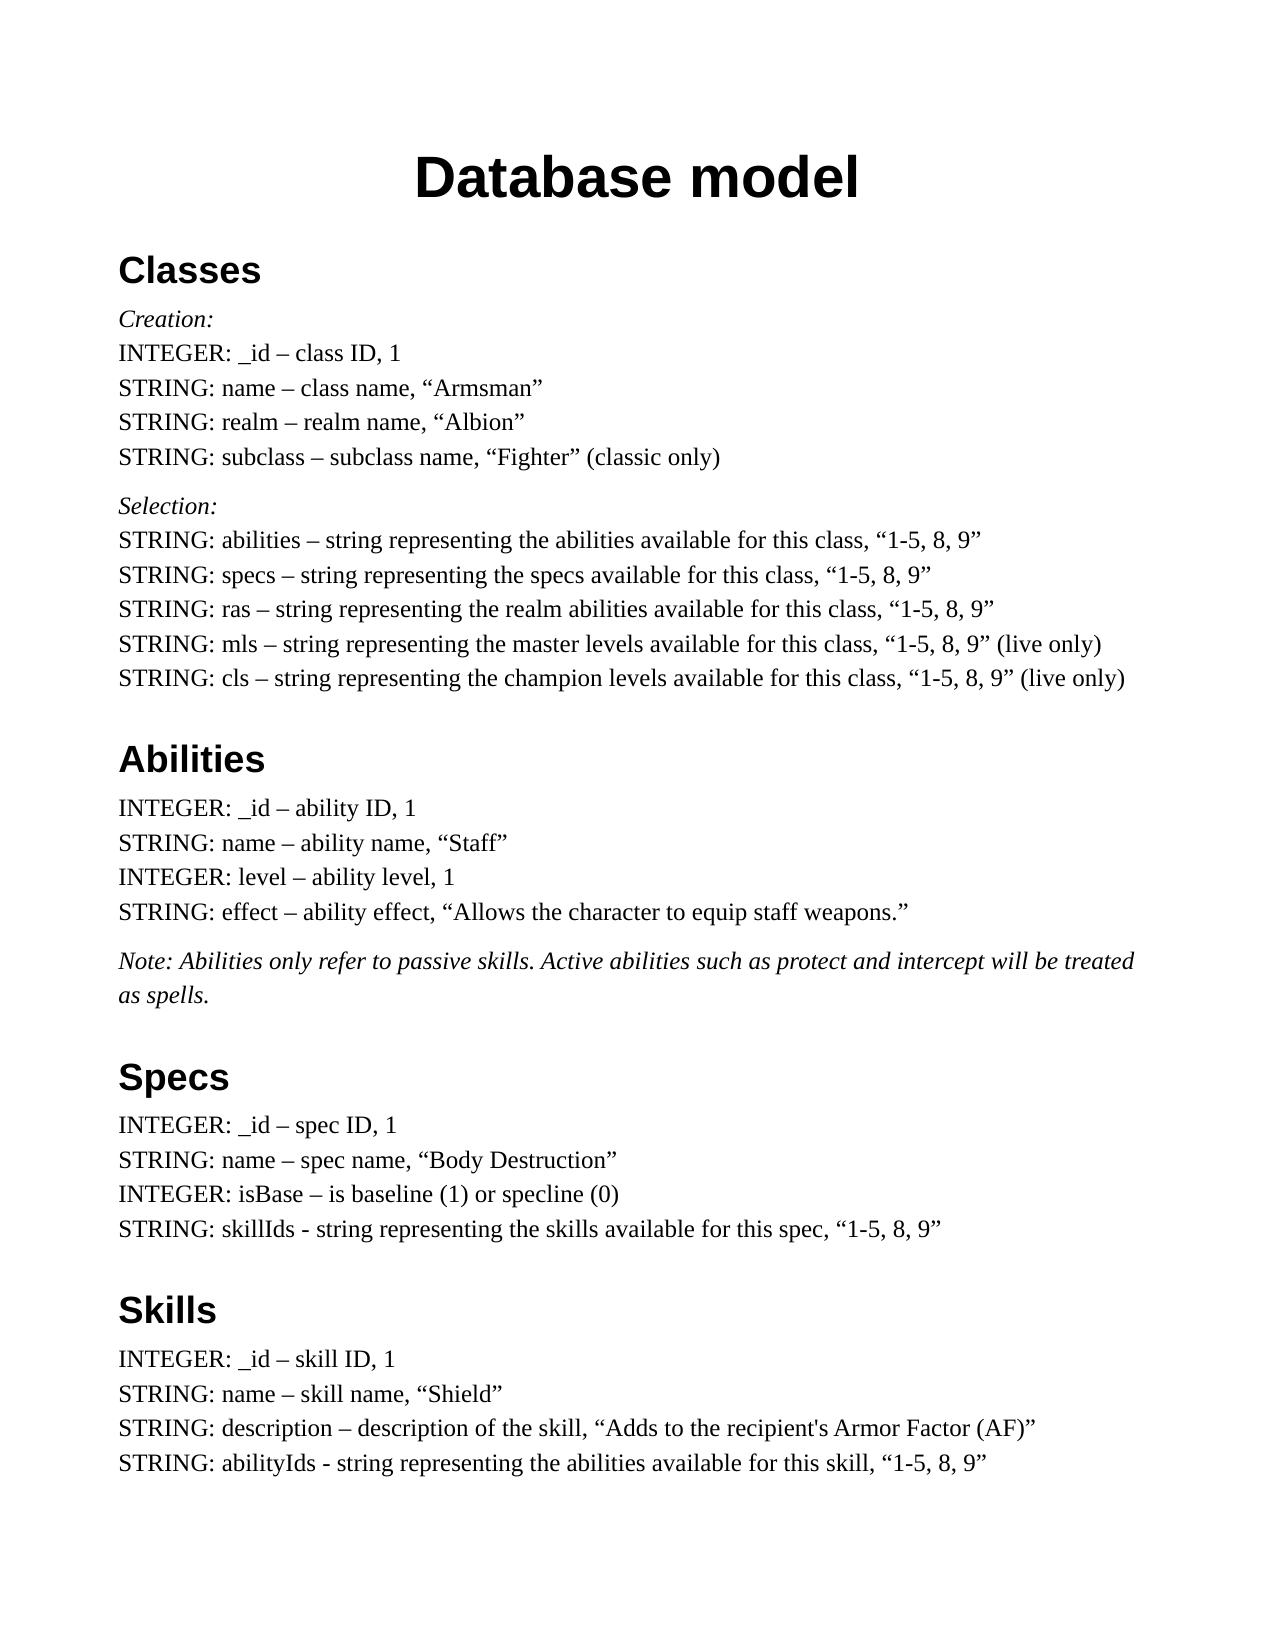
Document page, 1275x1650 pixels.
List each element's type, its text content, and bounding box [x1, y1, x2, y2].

text Note: Abilities only refer to passive skills. Active abilities such as protect and intercept will be treated as spells. [118, 946, 1157, 1009]
subtitle Abilities [118, 737, 1157, 781]
text INTEGER: _id – skill ID, 1 STRING: name – skill name, “Shield” STRING: description – description of the skill, “Adds to the recipient's Armor Factor (AF)” STRING: abilityIds - string representing the abilities available for this skill, “1-5, 8, 9” [118, 1344, 1157, 1476]
text Creation: INTEGER: _id – class ID, 1 STRING: name – class name, “Armsman” STRING: realm – realm name, “Albion” STRING: subclass – subclass name, “Fighter” (classic only) [118, 304, 1157, 471]
text INTEGER: _id – ability ID, 1 STRING: name – ability name, “Staff” INTEGER: level – ability level, 1 STRING: effect – ability effect, “Allows the character to equip staff weapons.” [118, 793, 1157, 926]
subtitle Specs [118, 1054, 1157, 1098]
title Database model [118, 143, 1157, 210]
text Selection: STRING: abilities – string representing the abilities available for this class, “1-5, 8, 9” STRING: specs – string representing the specs available for this class, “1-5, 8, 9” STRING: ras – string representing the realm abilities available for this class, “1-5, 8, 9” STRING: mls – string representing the master levels available for this class, “1-5, 8, 9” (live only) STRING: cls – string representing the champion levels available for this class, “1-5, 8, 9” (live only) [118, 491, 1157, 692]
subtitle Skills [118, 1288, 1157, 1332]
text INTEGER: _id – spec ID, 1 STRING: name – spec name, “Body Destruction” INTEGER: isBase – is baseline (1) or specline (0) STRING: skillIds - string representing the skills available for this spec, “1-5, 8, 9” [118, 1111, 1157, 1243]
subtitle Classes [118, 248, 1157, 291]
